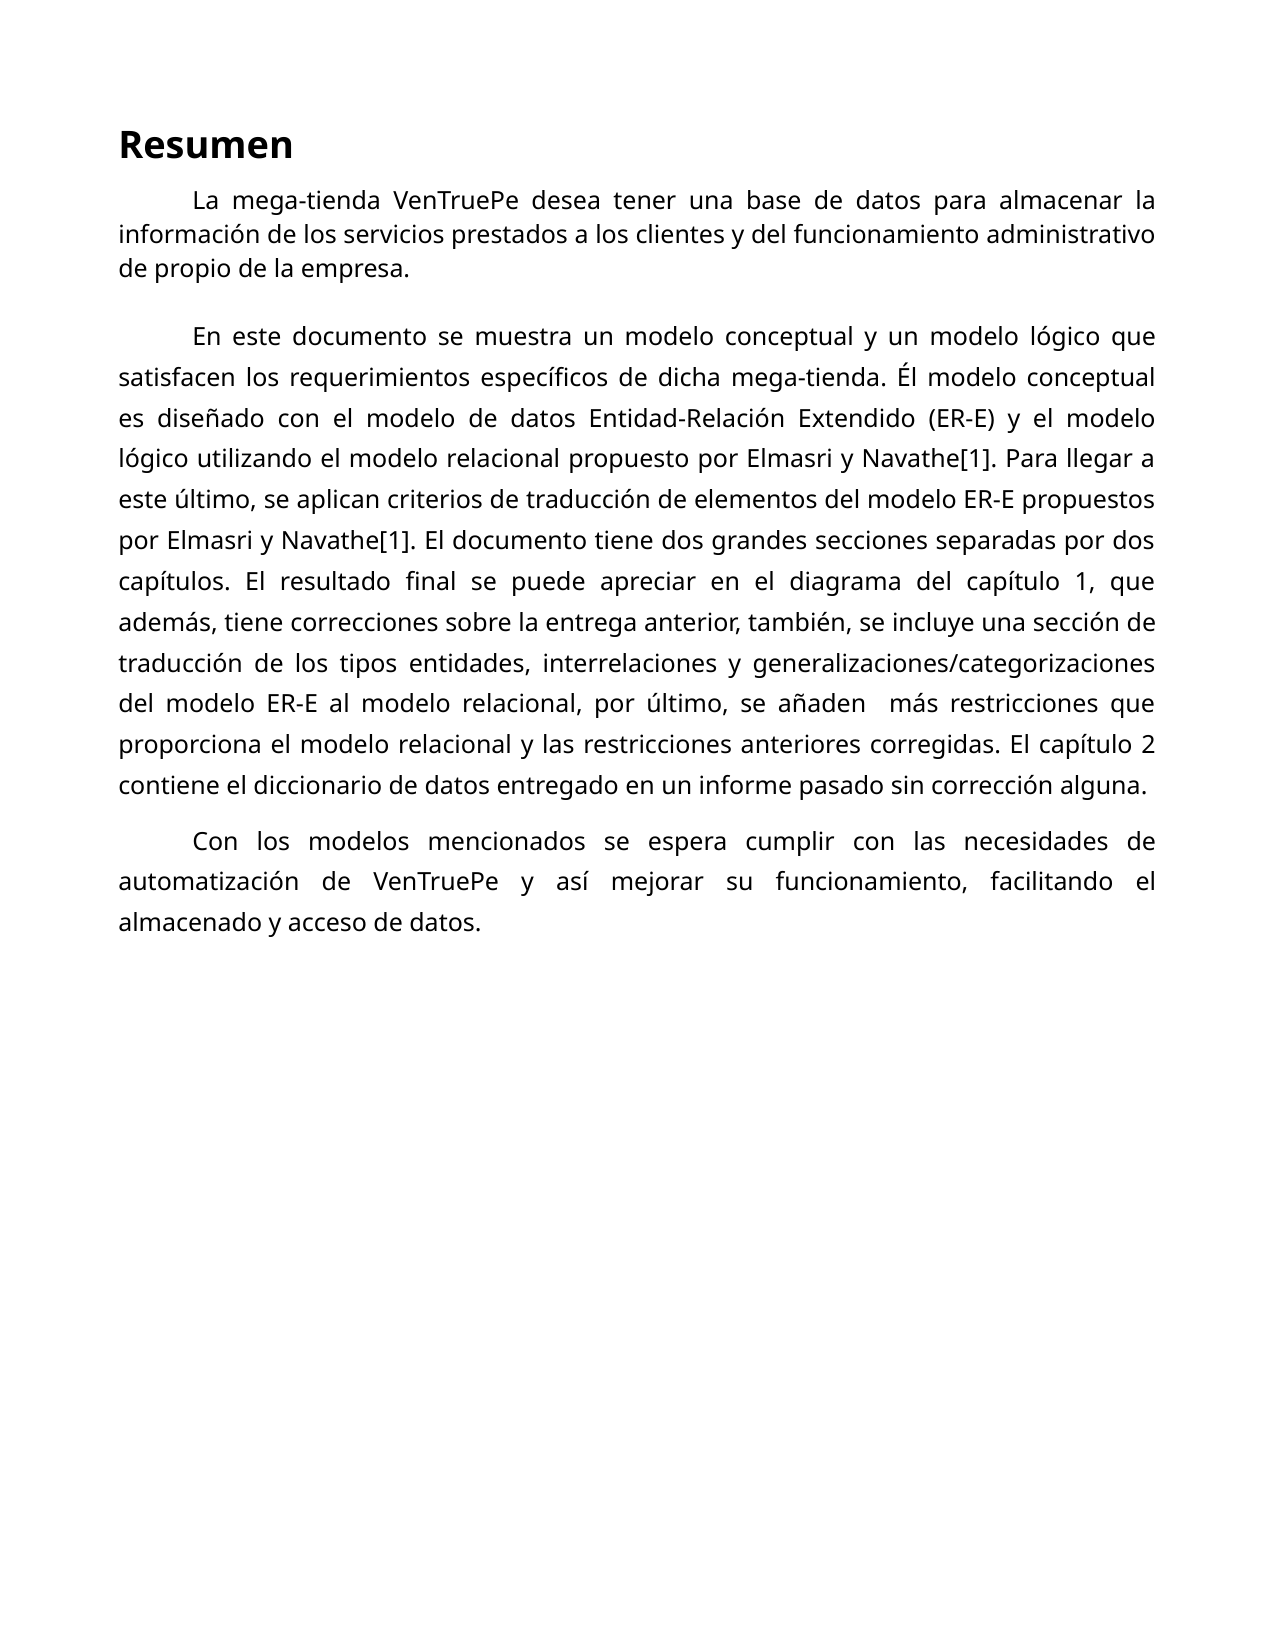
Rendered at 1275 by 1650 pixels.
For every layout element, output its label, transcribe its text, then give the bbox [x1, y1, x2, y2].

text En este documento se muestra un modelo conceptual y un modelo lógico que satisfacen los requerimientos específicos de dicha mega-tienda. Él modelo conceptual es diseñado con el modelo de datos Entidad-Relación Extendido (ER-E) y el modelo lógico utilizando el modelo relacional propuesto por Elmasri y Navathe[1]. Para llegar a este último, se aplican criterios de traducción de elementos del modelo ER-E propuestos por Elmasri y Navathe[1]. El documento tiene dos grandes secciones separadas por dos capítulos. El resultado final se puede apreciar en el diagrama del capítulo 1, que además, tiene correcciones sobre la entrega anterior, también, se incluye una sección de traducción de los tipos entidades, interrelaciones y generalizaciones/categorizaciones del modelo ER-E al modelo relacional, por último, se añaden más restricciones que proporciona el modelo relacional y las restricciones anteriores corregidas. El capítulo 2 contiene el diccionario de datos entregado en un informe pasado sin corrección alguna. [118, 318, 1157, 802]
subtitle Resumen [118, 118, 1157, 170]
text La mega-tienda VenTruePe desea tener una base de datos para almacenar la información de los servicios prestados a los clientes y del funcionamiento administrativo de propio de la empresa. [118, 182, 1157, 284]
text Con los modelos mencionados se espera cumplir con las necesidades de automatización de VenTruePe y así mejorar su funcionamiento, facilitando el almacenado y acceso de datos. [118, 823, 1157, 939]
